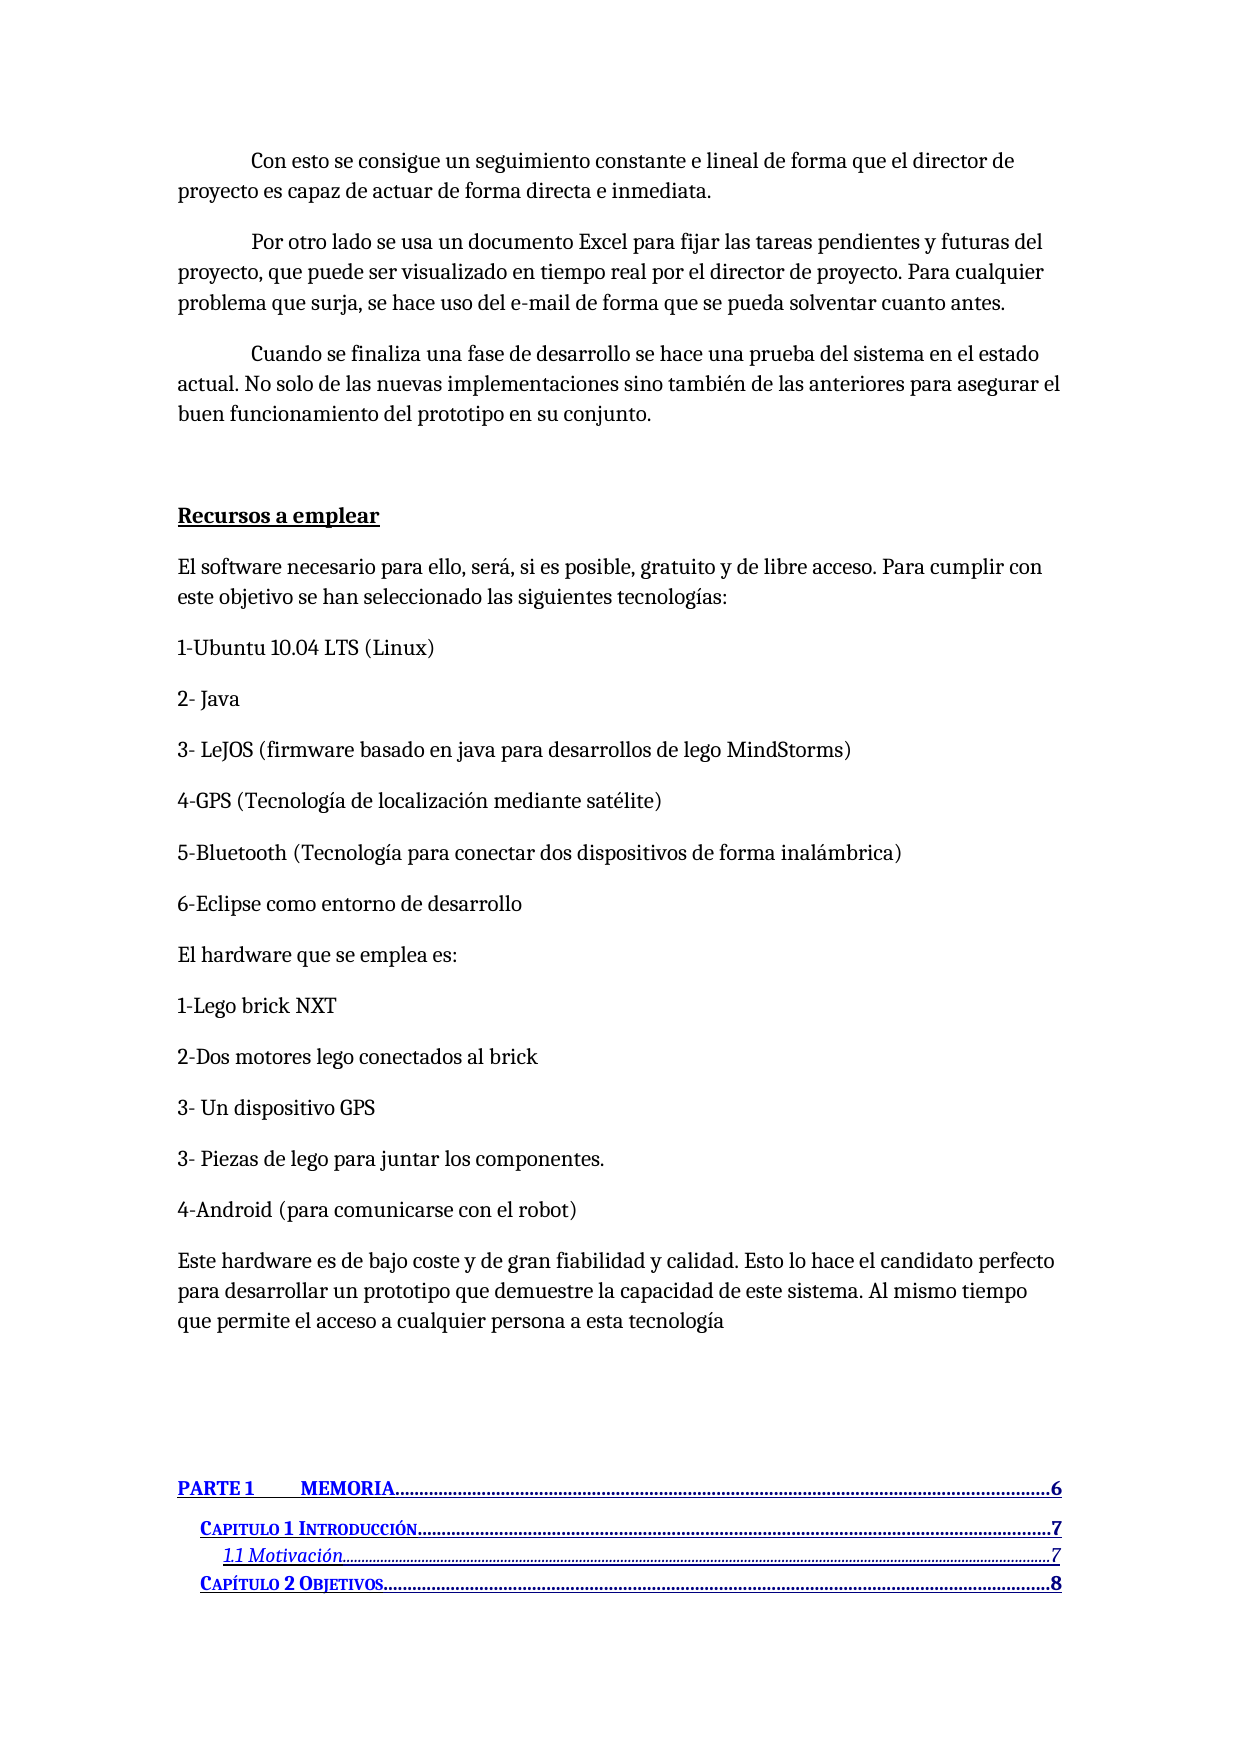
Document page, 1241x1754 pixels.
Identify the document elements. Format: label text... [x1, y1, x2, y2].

text 3- Piezas de lego para juntar los componentes. [177, 1146, 1063, 1172]
text Capitulo 1 Introducción 7 [200, 1517, 1063, 1541]
text Por otro lado se usa un documento Excel para fijar las tareas pendientes y futuras del proyecto, que puede ser visualizado en tiempo real por el director de proyecto. Para cualquier problema que surja, se hace uso del e-mail de forma que se pueda solventar cuanto antes. [177, 229, 1063, 316]
text 4-Android (para comunicarse con el robot) [177, 1197, 1063, 1223]
text Capítulo 2 Objetivos 8 [200, 1572, 1063, 1596]
text 5-Bluetooth (Tecnología para conectar dos dispositivos de forma inalámbrica) [177, 839, 1063, 866]
text Cuando se finaliza una fase de desarrollo se hace una prueba del sistema en el estado actual. No solo de las nuevas implementaciones sino también de las anteriores para asegurar el buen funcionamiento del prototipo en su conjunto. [177, 340, 1063, 427]
text 3- Un dispositivo GPS [177, 1094, 1063, 1121]
text Parte 1 Memoria 6 [177, 1477, 1063, 1501]
text El software necesario para ello, será, si es posible, gratuito y de libre acceso. Para cumplir con este objetivo se han seleccionado las siguientes tecnologías: [177, 554, 1063, 610]
text 6-Eclipse como entorno de desarrollo [177, 890, 1063, 917]
text 1-Ubuntu 10.04 LTS (Linux) [177, 635, 1063, 661]
text 1-Lego brick NXT [177, 992, 1063, 1019]
text 3- LeJOS (firmware basado en java para desarrollos de lego MindStorms) [177, 737, 1063, 763]
text Con esto se consigue un seguimiento constante e lineal de forma que el director de proyecto es capaz de actuar de forma directa e inmediata. [177, 148, 1063, 204]
text 2- Java [177, 686, 1063, 712]
text 2-Dos motores lego conectados al brick [177, 1043, 1063, 1070]
text El hardware que se emplea es: [177, 941, 1063, 968]
text 4-GPS (Tecnología de localización mediante satélite) [177, 788, 1063, 814]
text Recursos a emplear [177, 503, 1063, 529]
text Este hardware es de bajo coste y de gran fiabilidad y calidad. Esto lo hace el candidato perfecto para desarrollar un prototipo que demuestre la capacidad de este sistema. Al mismo tiempo que permite el acceso a cualquier persona a esta tecnología [177, 1248, 1063, 1334]
text 1.1 Motivación 7 [223, 1544, 1063, 1568]
